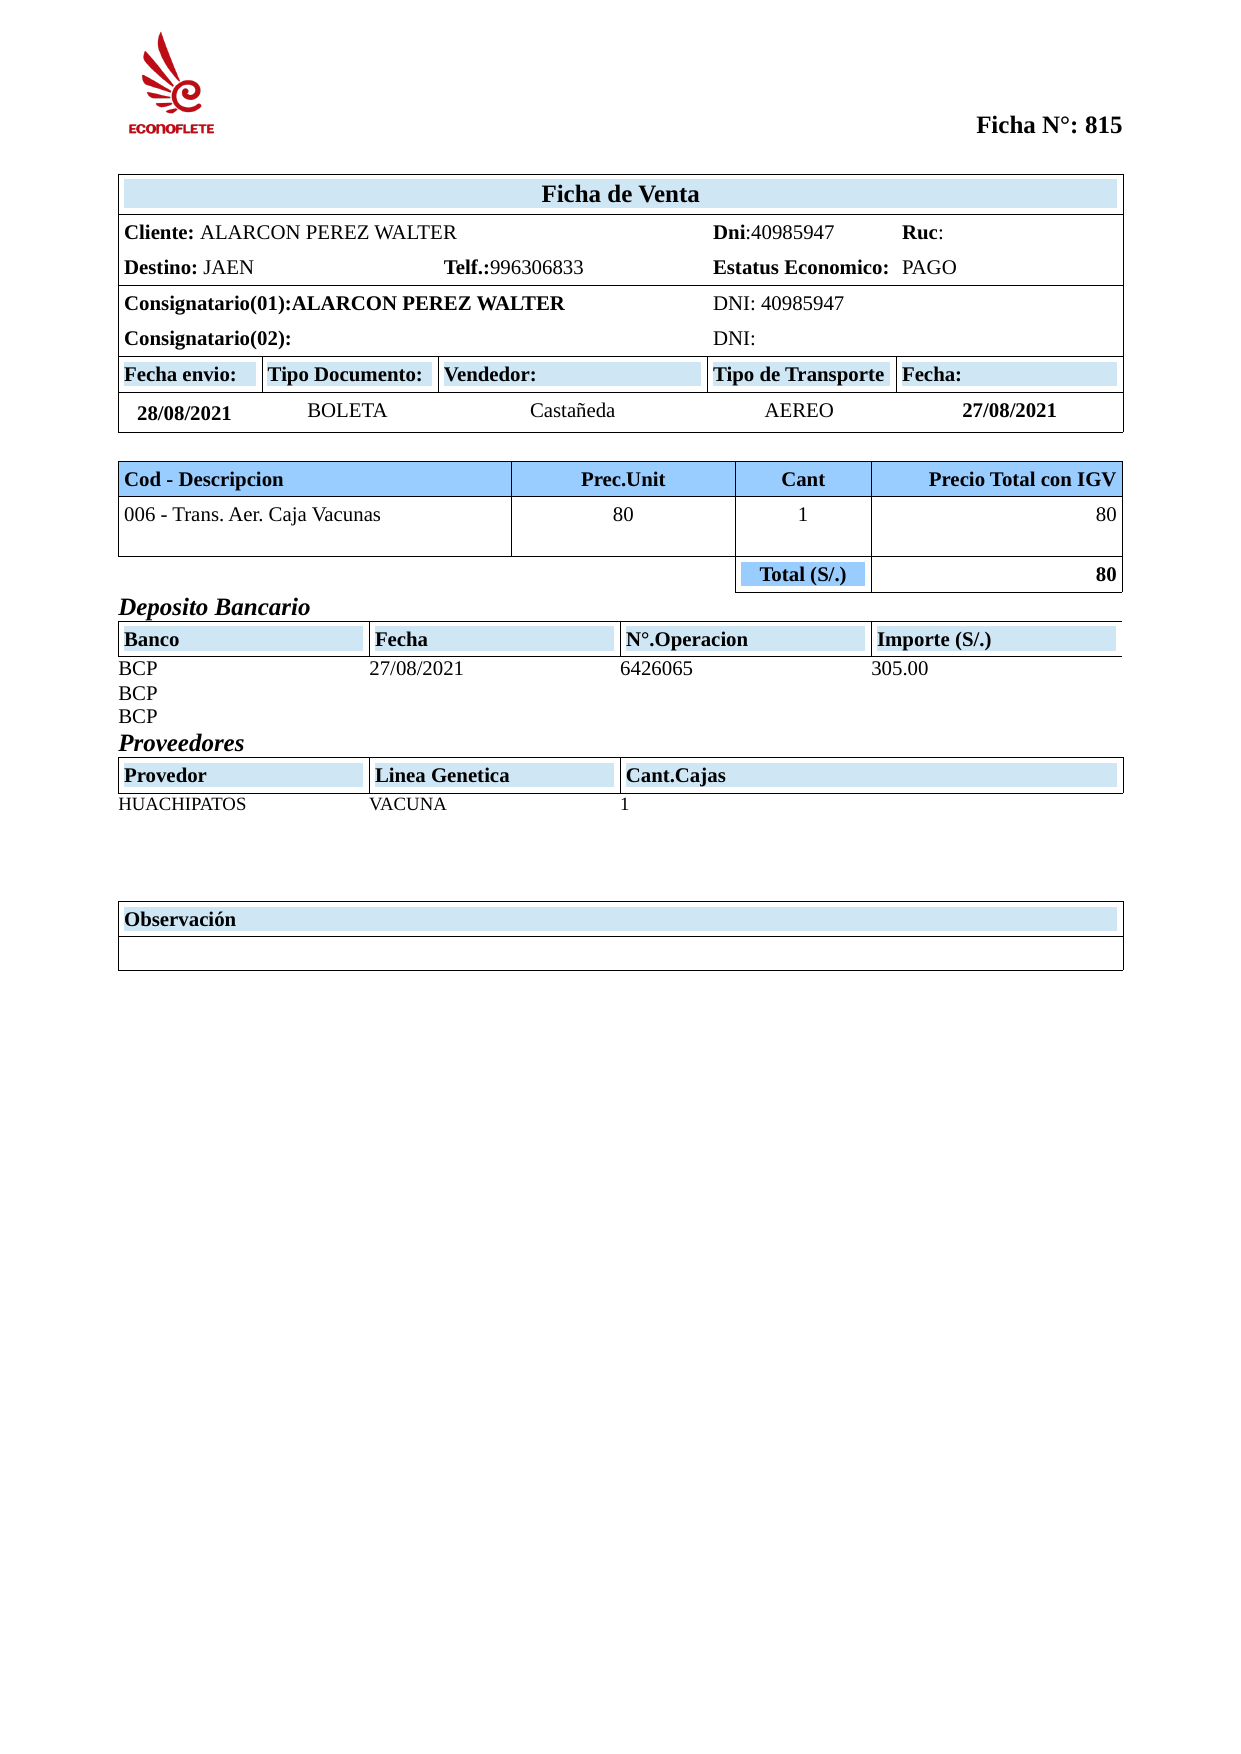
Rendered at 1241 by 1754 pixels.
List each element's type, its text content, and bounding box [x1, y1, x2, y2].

table_header Precio Total con IGV [872, 462, 1122, 496]
table_cell [620, 680, 871, 704]
table_cell 28/08/2021 [119, 393, 262, 432]
table_cell [620, 836, 1123, 858]
table_cell [118, 557, 511, 592]
table_cell 1 [620, 794, 1123, 814]
table_cell BCP [118, 680, 369, 704]
text Deposito Bancario [118, 592, 1122, 621]
table_cell PAGO [896, 249, 1123, 285]
table_cell Vendedor: [439, 357, 707, 392]
table_cell Tipo de Transporte [708, 357, 896, 392]
table_cell AEREO [707, 393, 896, 432]
table_header Prec.Unit [512, 462, 735, 496]
table_cell BCP [118, 657, 369, 680]
table_cell [118, 879, 369, 901]
table_cell [620, 879, 1123, 901]
table_cell 27/08/2021 [369, 657, 620, 680]
table_cell 305.00 [871, 657, 1122, 680]
table_cell 1 [736, 497, 871, 556]
table_cell Castañeda [438, 393, 707, 432]
table_cell [620, 858, 1123, 879]
table_cell [511, 557, 735, 592]
table_cell Tipo Documento: [263, 357, 438, 392]
table_cell [620, 705, 871, 728]
table_cell [369, 836, 620, 858]
table_cell Ruc: [896, 215, 1123, 249]
table_cell [871, 705, 1122, 728]
table_cell [620, 815, 1123, 836]
table_cell Cliente: ALARCON PEREZ WALTER [119, 215, 707, 249]
table_cell Total (S/.) [736, 557, 871, 592]
table_cell [369, 879, 620, 901]
table_cell DNI: [707, 321, 1123, 356]
table_cell BOLETA [262, 393, 438, 432]
table_cell [118, 858, 369, 879]
table_header Banco [119, 622, 369, 656]
table_header N°.Operacion [621, 622, 871, 656]
table_cell [369, 705, 620, 728]
table_cell 80 [872, 497, 1122, 556]
table_cell [119, 937, 1123, 969]
picture [118, 31, 225, 134]
text Proveedores [118, 728, 1122, 757]
table_cell VACUNA [369, 794, 620, 814]
table_cell 80 [512, 497, 735, 556]
table_cell BCP [118, 705, 369, 728]
table_cell Destino: JAEN [119, 249, 438, 285]
table_cell 80 [872, 557, 1122, 592]
table_cell Fecha: [897, 357, 1123, 392]
table_cell Telf.:996306833 [438, 249, 707, 285]
table_cell Consignatario(02): [119, 321, 707, 356]
table_header Provedor [119, 758, 369, 793]
table_header Cant.Cajas [621, 758, 1123, 793]
table_header Cant [736, 462, 871, 496]
table_cell 006 - Trans. Aer. Caja Vacunas [119, 497, 511, 556]
table_cell [118, 836, 369, 858]
table_header Ficha de Venta [119, 175, 1123, 214]
table_cell Estatus Economico: [707, 249, 896, 285]
table_cell Consignatario(01):ALARCON PEREZ WALTER [119, 286, 707, 321]
table_cell 6426065 [620, 657, 871, 680]
table_cell HUACHIPATOS [118, 794, 369, 814]
table_cell 27/08/2021 [896, 393, 1123, 432]
table_cell Fecha envio: [119, 357, 262, 392]
table_cell [369, 680, 620, 704]
table_cell [118, 815, 369, 836]
table_header Importe (S/.) [872, 622, 1122, 656]
table_cell [369, 815, 620, 836]
table_header Observación [119, 902, 1123, 936]
table_cell [871, 680, 1122, 704]
table_cell DNI: 40985947 [707, 286, 1123, 321]
table_header Fecha [370, 622, 620, 656]
table_cell [369, 858, 620, 879]
table_header Cod - Descripcion [119, 462, 511, 496]
table_cell Dni:40985947 [707, 215, 896, 249]
table_header Linea Genetica [370, 758, 620, 793]
